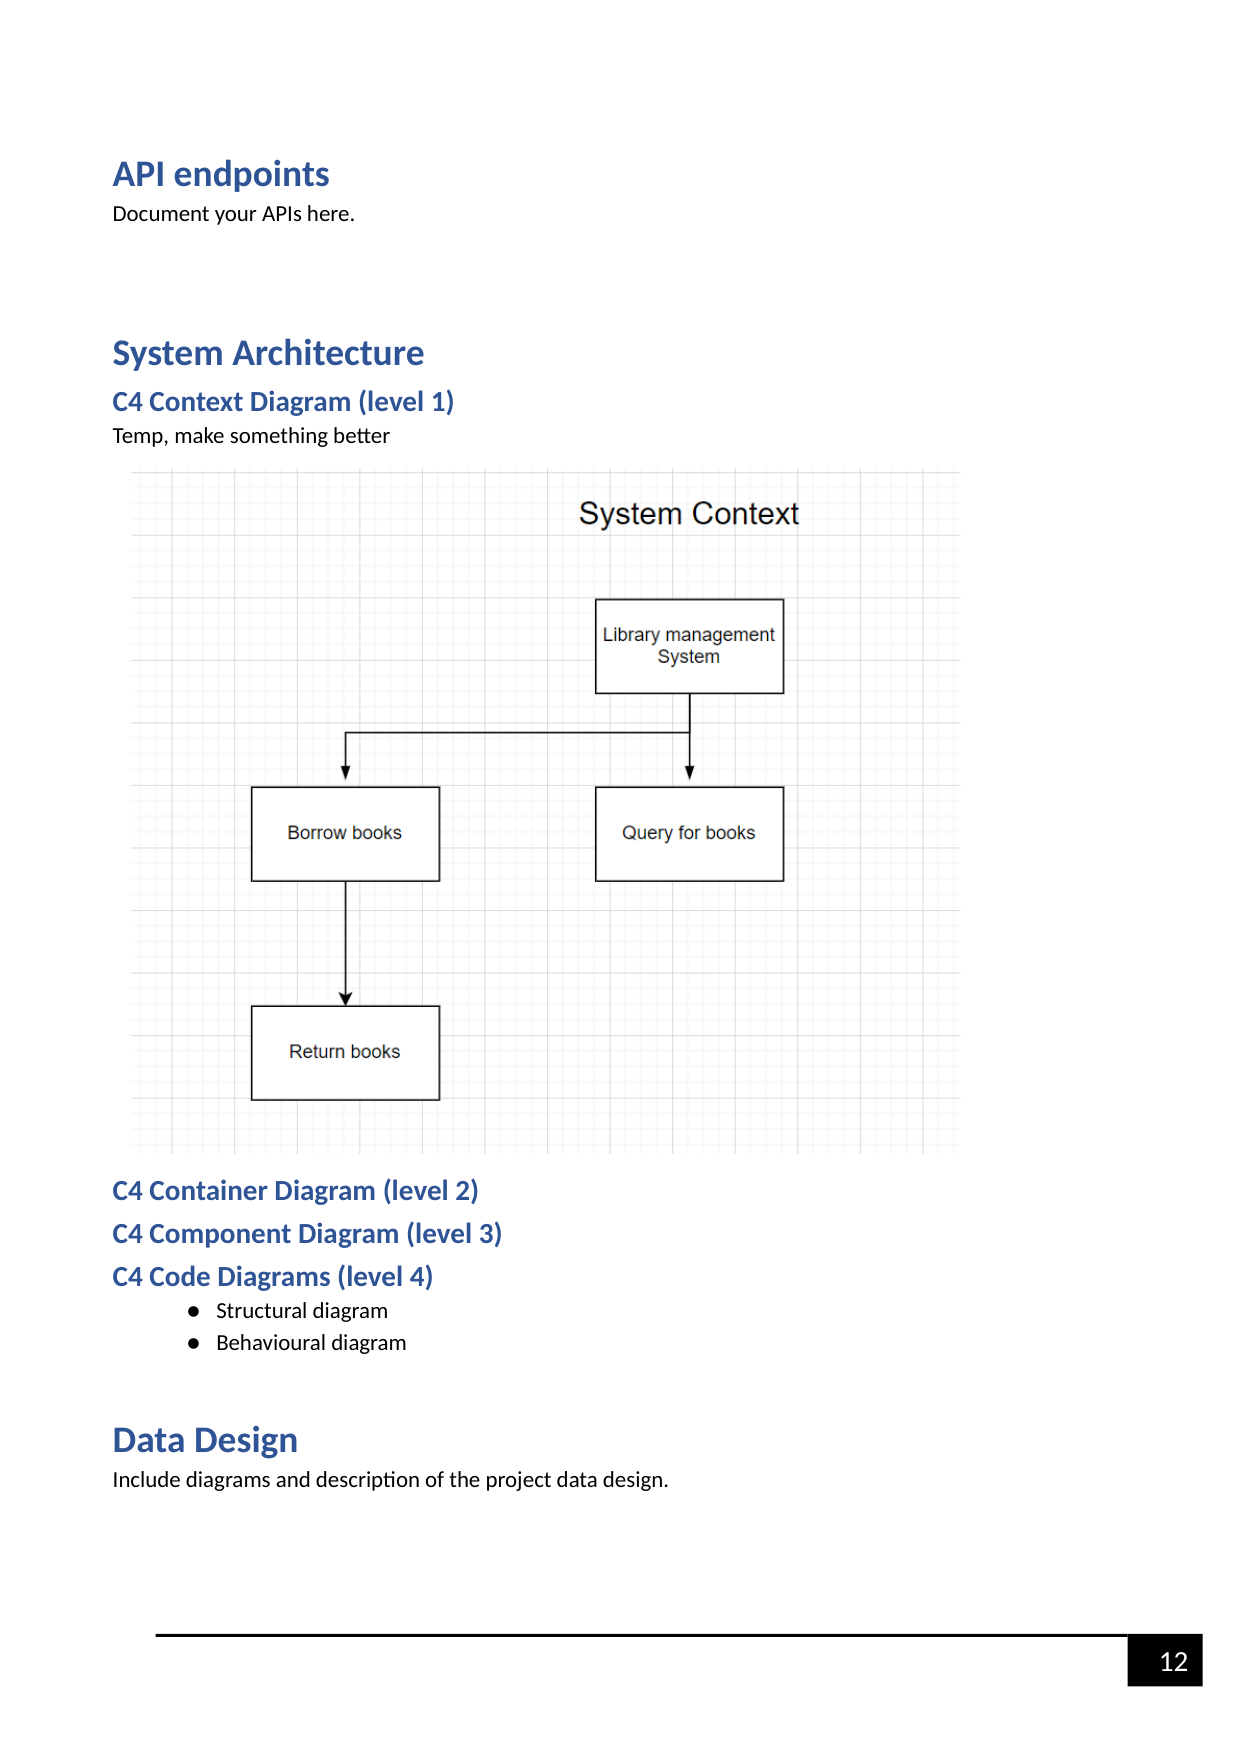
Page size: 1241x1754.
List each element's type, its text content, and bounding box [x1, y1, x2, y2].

text Temp, make something better [112, 421, 1128, 449]
list Behavioural diagram [186, 1328, 1128, 1356]
subtitle C4 Component Diagram (level 3) [112, 1215, 1128, 1251]
subtitle Data Design [112, 1416, 1128, 1461]
subtitle API endpoints [112, 150, 1128, 196]
subtitle System Architecture [112, 329, 1128, 375]
subtitle C4 Code Diagrams (level 4) [112, 1258, 1128, 1293]
subtitle C4 Container Diagram (level 2) [112, 1172, 1128, 1208]
picture [131, 468, 961, 1154]
text Document your APIs here. [112, 199, 1128, 227]
subtitle C4 Context Diagram (level 1) [112, 383, 1128, 418]
text Include diagrams and description of the project data design. [112, 1465, 1128, 1493]
list Structural diagram [186, 1296, 1128, 1324]
